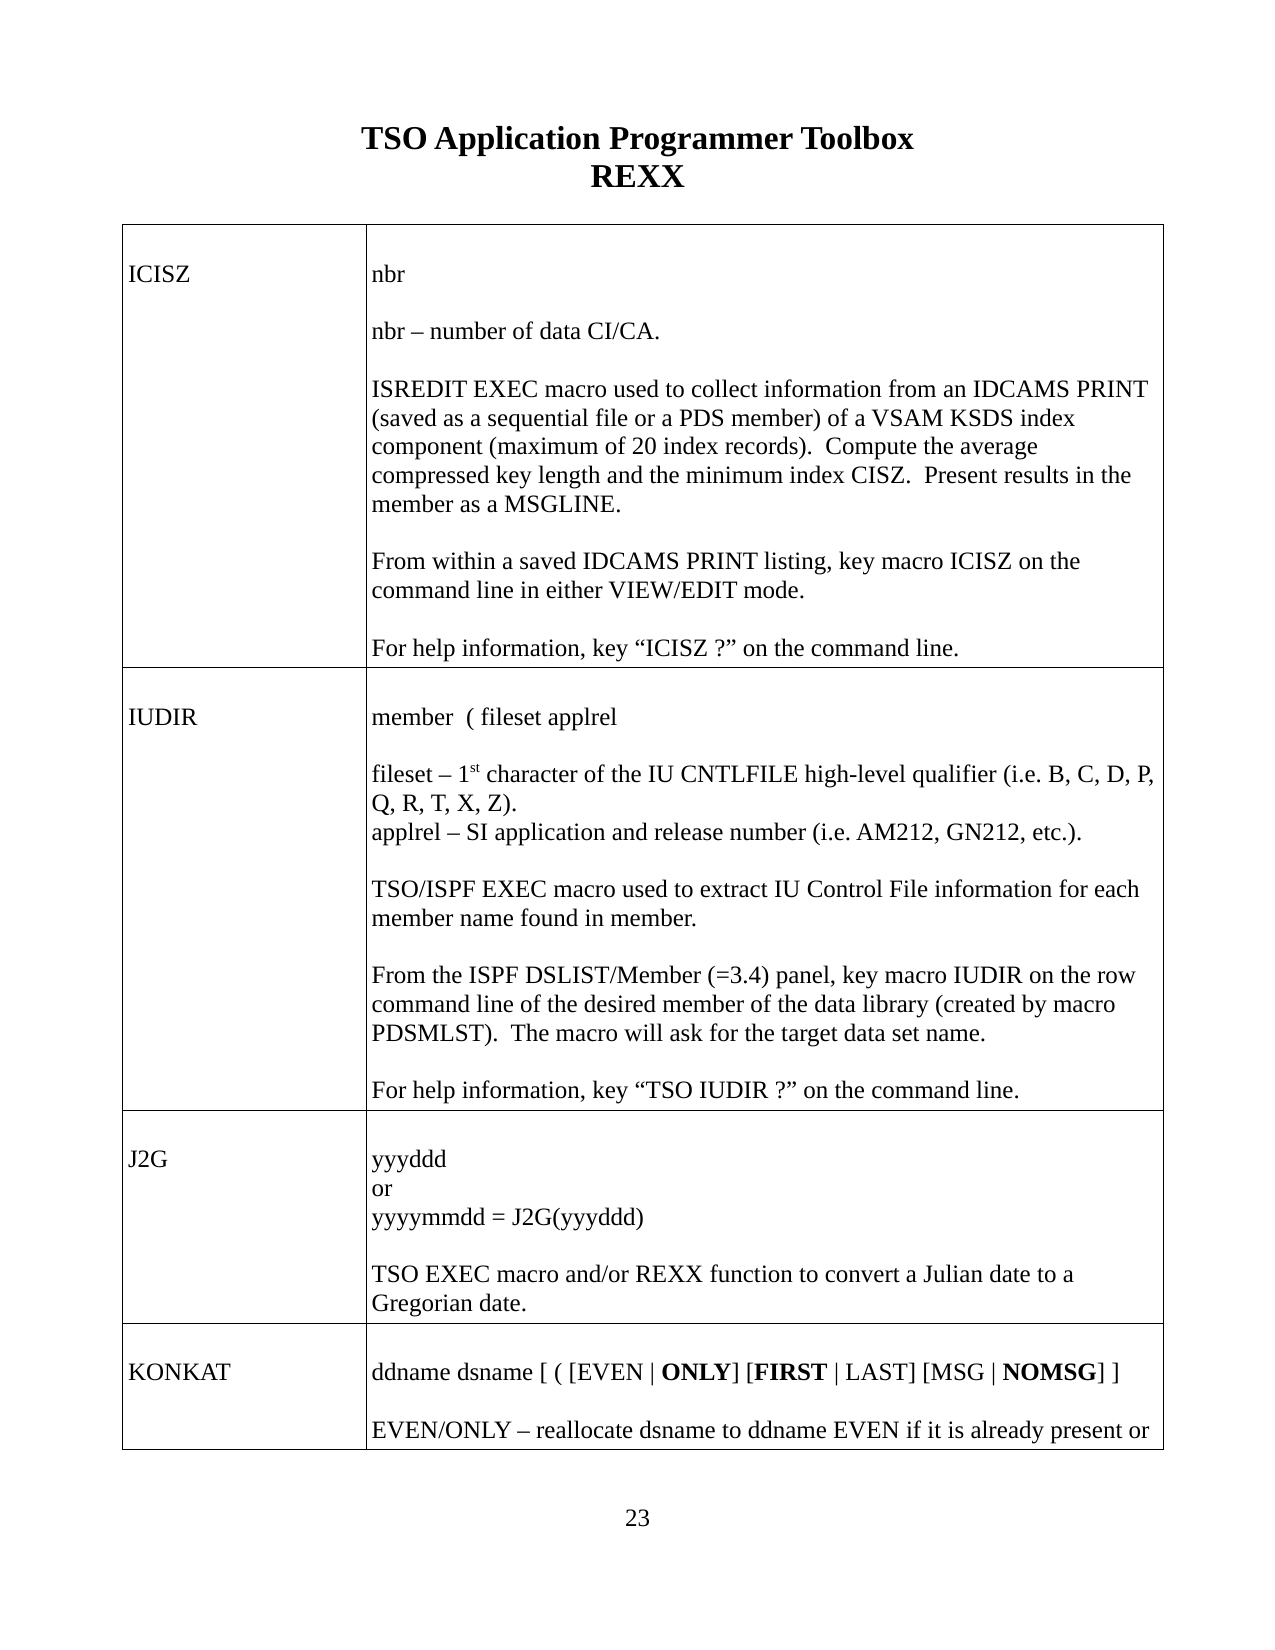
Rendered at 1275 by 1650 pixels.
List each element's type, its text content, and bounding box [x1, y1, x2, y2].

table_cell KONKAT [123, 1324, 366, 1449]
table_cell ddname dsname [ ( [EVEN | ONLY] [FIRST | LAST] [MSG | NOMSG] ] EVEN/ONLY – reallocate dsname to ddname EVEN if it is already present or [367, 1324, 1163, 1449]
table_cell nbr nbr – number of data CI/CA. ISREDIT EXEC macro used to collect information from an IDCAMS PRINT (saved as a sequential file or a PDS member) of a VSAM KSDS index component (maximum of 20 index records). Compute the average compressed key length and the minimum index CISZ. Present results in the member as a MSGLINE. From within a saved IDCAMS PRINT listing, key macro ICISZ on the command line in either VIEW/EDIT mode. For help information, key “ICISZ ?” on the command line. [367, 225, 1163, 667]
table_cell IUDIR [123, 668, 366, 1110]
table_cell member ( fileset applrel fileset – 1st character of the IU CNTLFILE high-level qualifier (i.e. B, C, D, P, Q, R, T, X, Z). applrel – SI application and release number (i.e. AM212, GN212, etc.). TSO/ISPF EXEC macro used to extract IU Control File information for each member name found in member. From the ISPF DSLIST/Member (=3.4) panel, key macro IUDIR on the row command line of the desired member of the data library (created by macro PDSMLST). The macro will ask for the target data set name. For help information, key “TSO IUDIR ?” on the command line. [367, 668, 1163, 1110]
table_cell yyyddd or yyyymmdd = J2G(yyyddd) TSO EXEC macro and/or REXX function to convert a Julian date to a Gregorian date. [367, 1111, 1163, 1323]
table_cell J2G [123, 1111, 366, 1323]
table_cell ICISZ [123, 225, 366, 667]
